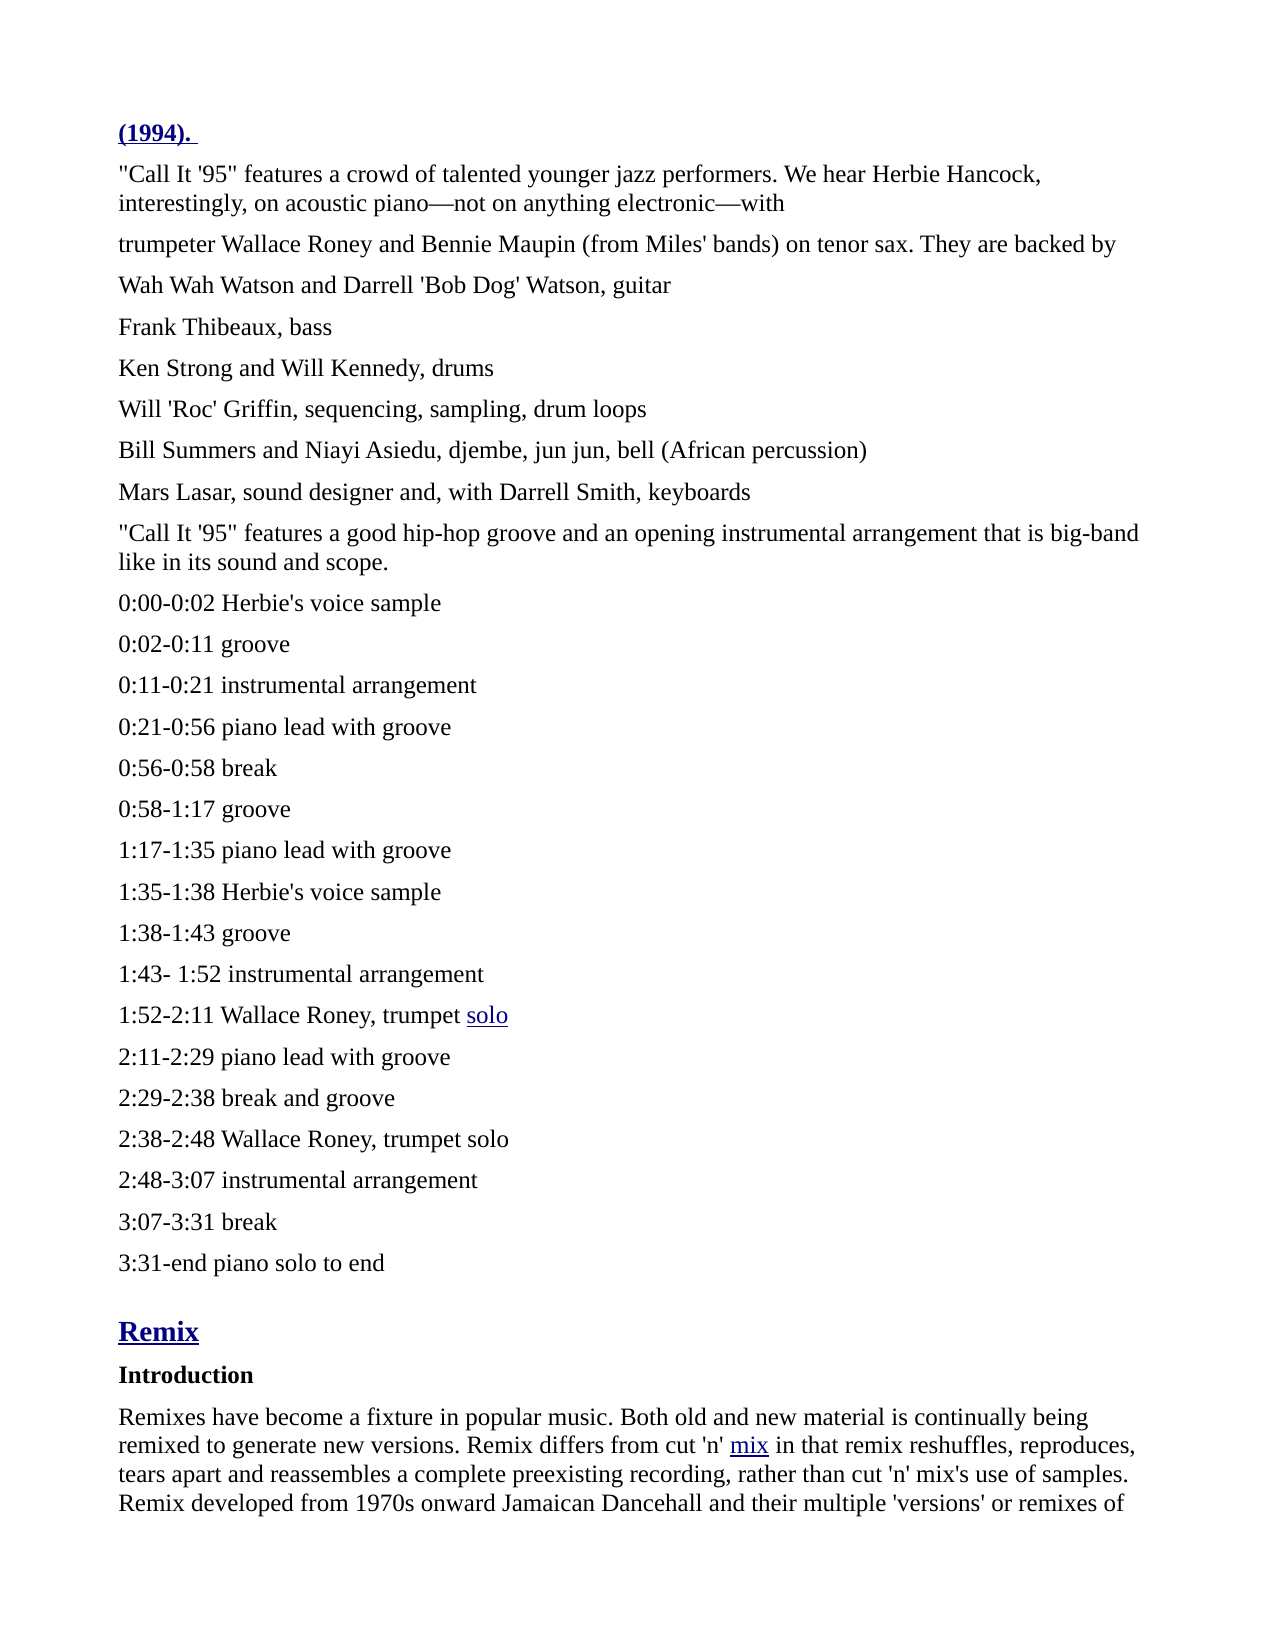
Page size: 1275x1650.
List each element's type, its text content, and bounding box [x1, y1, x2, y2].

text 0:11-0:21 instrumental arrangement [118, 671, 1157, 699]
text 0:00-0:02 Herbie's voice sample [118, 588, 1157, 617]
text Bill Summers and Niayi Asiedu, djembe, jun jun, bell (African percussion) [118, 436, 1157, 464]
text 0:58-1:17 groove [118, 794, 1157, 823]
text 1:17-1:35 piano lead with groove [118, 836, 1157, 864]
text 1:35-1:38 Herbie's voice sample [118, 877, 1157, 906]
text 2:11-2:29 piano lead with groove [118, 1042, 1157, 1071]
text "Call It '95" features a crowd of talented younger jazz performers. We hear Herbie Hancock, interestingly, on acoustic piano—not on anything electronic—with [118, 159, 1157, 217]
text (1994). [118, 118, 1157, 147]
text 1:52-2:11 Wallace Roney, trumpet solo [118, 1001, 1157, 1029]
text trumpeter Wallace Roney and Bennie Maupin (from Miles' bands) on tenor sax. They are backed by [118, 229, 1157, 258]
text 3:31-end piano solo to end [118, 1248, 1157, 1277]
text 0:02-0:11 groove [118, 629, 1157, 658]
subtitle Remix [118, 1314, 1157, 1348]
text 1:43- 1:52 instrumental arrangement [118, 959, 1157, 988]
text Remixes have become a fixture in popular music. Both old and new material is continually being remixed to generate new versions. Remix differs from cut 'n' mix in that remix reshuffles, reproduces, tears apart and reassembles a complete preexisting recording, rather than cut 'n' mix's use of samples. Remix developed from 1970s onward Jamaican Dancehall and their multiple 'versions' or remixes of [118, 1402, 1157, 1517]
text 2:48-3:07 instrumental arrangement [118, 1166, 1157, 1194]
text "Call It '95" features a good hip-hop groove and an opening instrumental arrangement that is big-band like in its sound and scope. [118, 518, 1157, 576]
text 0:56-0:58 break [118, 753, 1157, 782]
text 2:38-2:48 Wallace Roney, trumpet solo [118, 1124, 1157, 1153]
text Wah Wah Watson and Darrell 'Bob Dog' Watson, guitar [118, 271, 1157, 299]
text Introduction [118, 1360, 1157, 1389]
text 0:21-0:56 piano lead with groove [118, 712, 1157, 741]
text Mars Lasar, sound designer and, with Darrell Smith, keyboards [118, 477, 1157, 506]
text Will 'Roc' Griffin, sequencing, sampling, drum loops [118, 394, 1157, 423]
text 1:38-1:43 groove [118, 918, 1157, 947]
text Ken Strong and Will Kennedy, drums [118, 353, 1157, 382]
text Frank Thibeaux, bass [118, 312, 1157, 341]
text 3:07-3:31 break [118, 1207, 1157, 1236]
text 2:29-2:38 break and groove [118, 1083, 1157, 1112]
